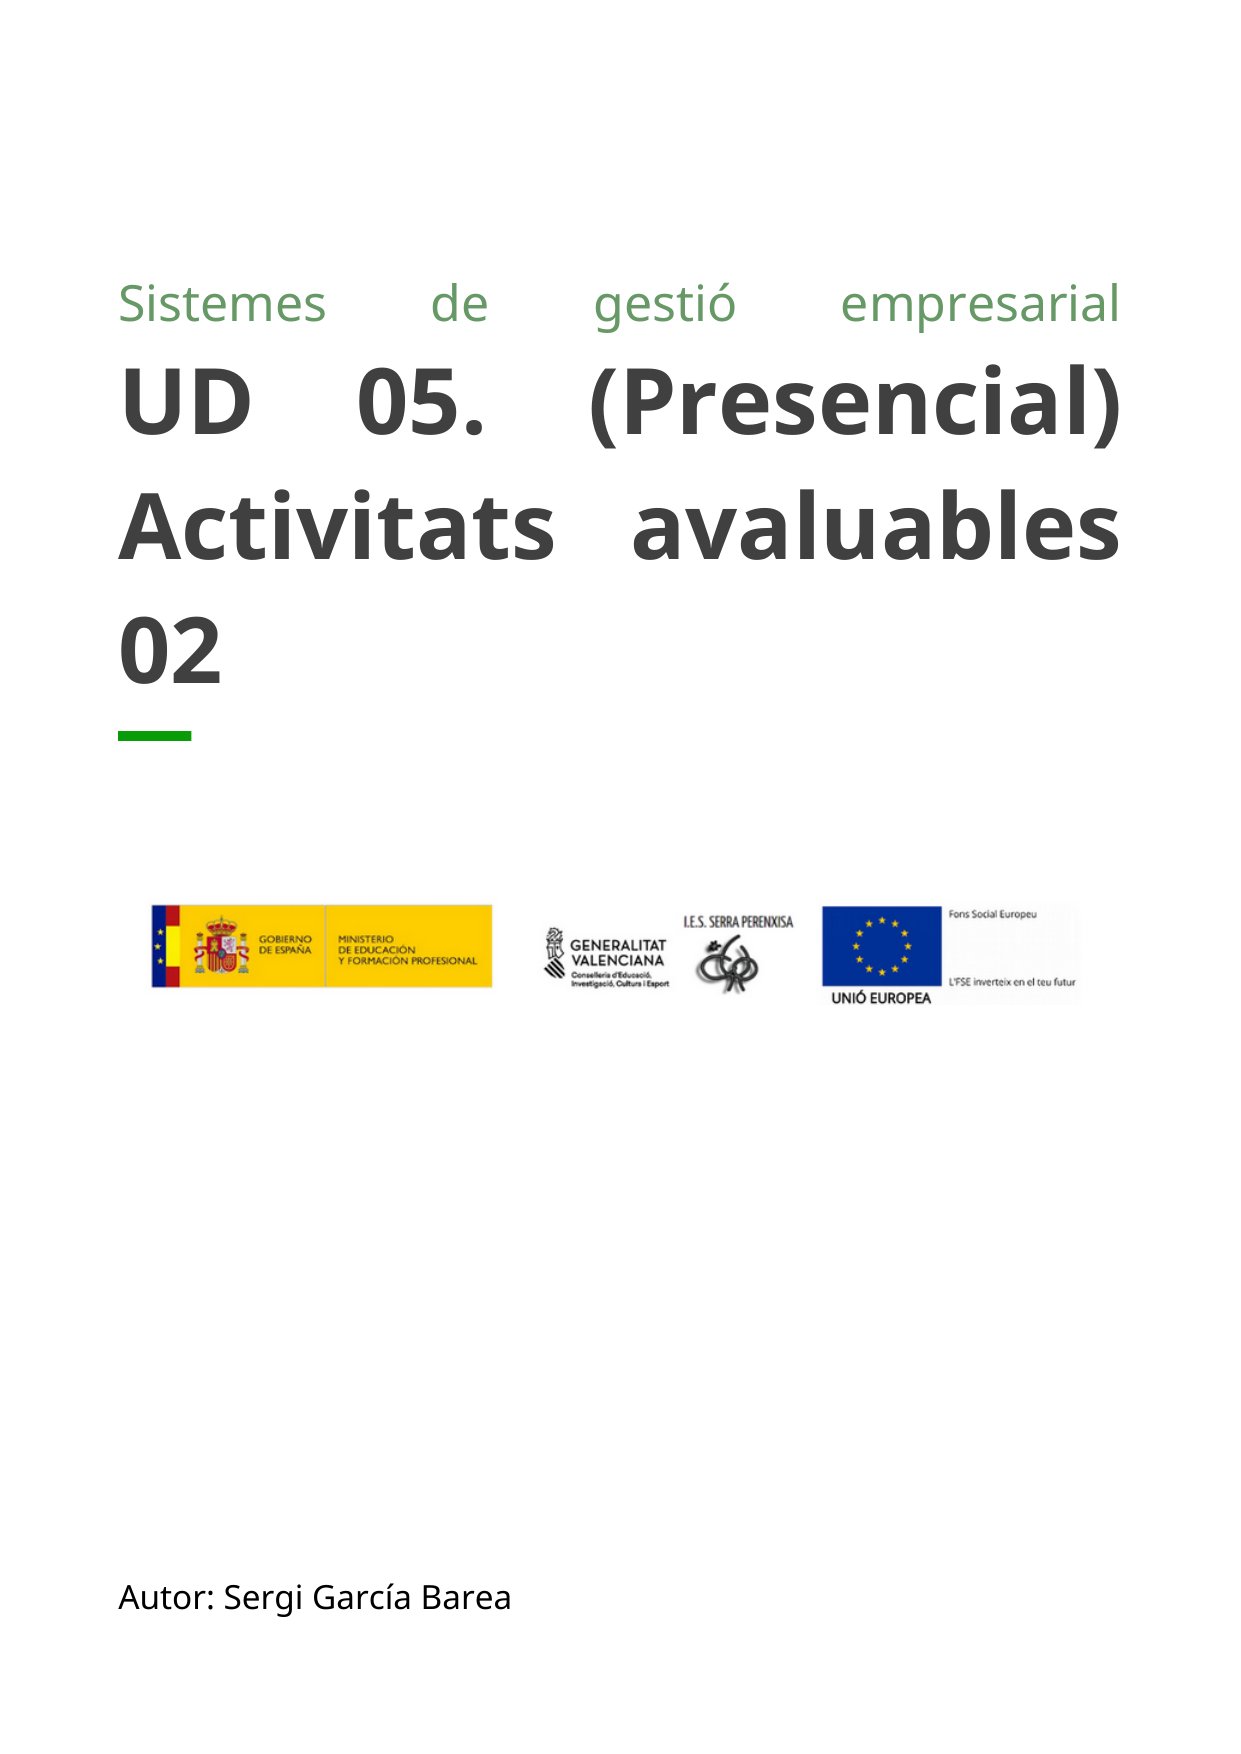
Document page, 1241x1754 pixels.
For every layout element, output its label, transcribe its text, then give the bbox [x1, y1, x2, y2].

picture [118, 885, 1123, 1005]
picture [118, 731, 192, 741]
title Sistemes de gestió empresarial UD 05. (Presencial) Activitats avaluables 02 [118, 268, 1122, 711]
text Autor: Sergi García Barea [118, 1574, 1122, 1619]
